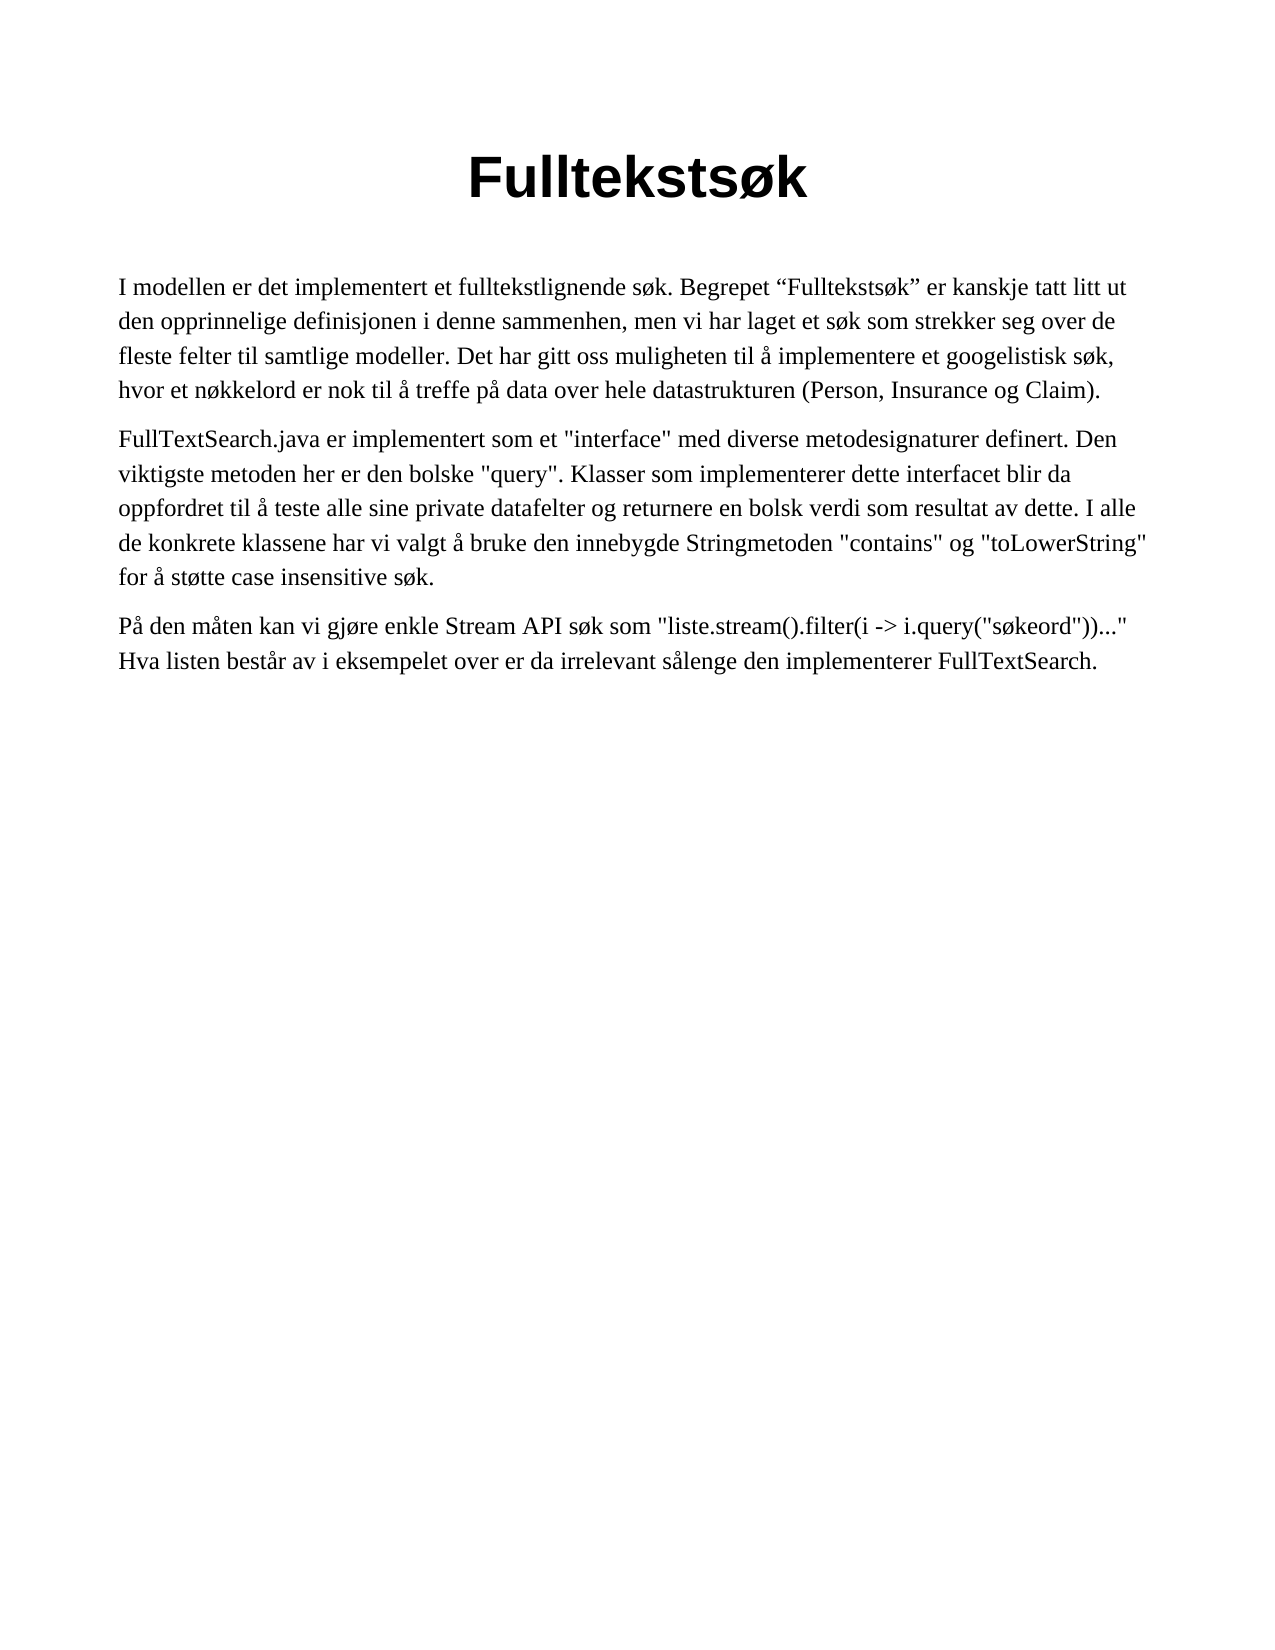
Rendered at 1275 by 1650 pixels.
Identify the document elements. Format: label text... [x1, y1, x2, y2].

text På den måten kan vi gjøre enkle Stream API søk som "liste.stream().filter(i -> i.query("søkeord"))..." Hva listen består av i eksempelet over er da irrelevant sålenge den implementerer FullTextSearch. [118, 611, 1157, 674]
text I modellen er det implementert et fulltekstlignende søk. Begrepet “Fulltekstsøk” er kanskje tatt litt ut den opprinnelige definisjonen i denne sammenhen, men vi har laget et søk som strekker seg over de fleste felter til samtlige modeller. Det har gitt oss muligheten til å implementere et googelistisk søk, hvor et nøkkelord er nok til å treffe på data over hele datastrukturen (Person, Insurance og Claim). [118, 272, 1157, 404]
title Fulltekstsøk [118, 143, 1157, 210]
text FullTextSearch.java er implementert som et "interface" med diverse metodesignaturer definert. Den viktigste metoden her er den bolske "query". Klasser som implementerer dette interfacet blir da oppfordret til å teste alle sine private datafelter og returnere en bolsk verdi som resultat av dette. I alle de konkrete klassene har vi valgt å bruke den innebygde Stringmetoden "contains" og "toLowerString" for å støtte case insensitive søk. [118, 424, 1157, 591]
